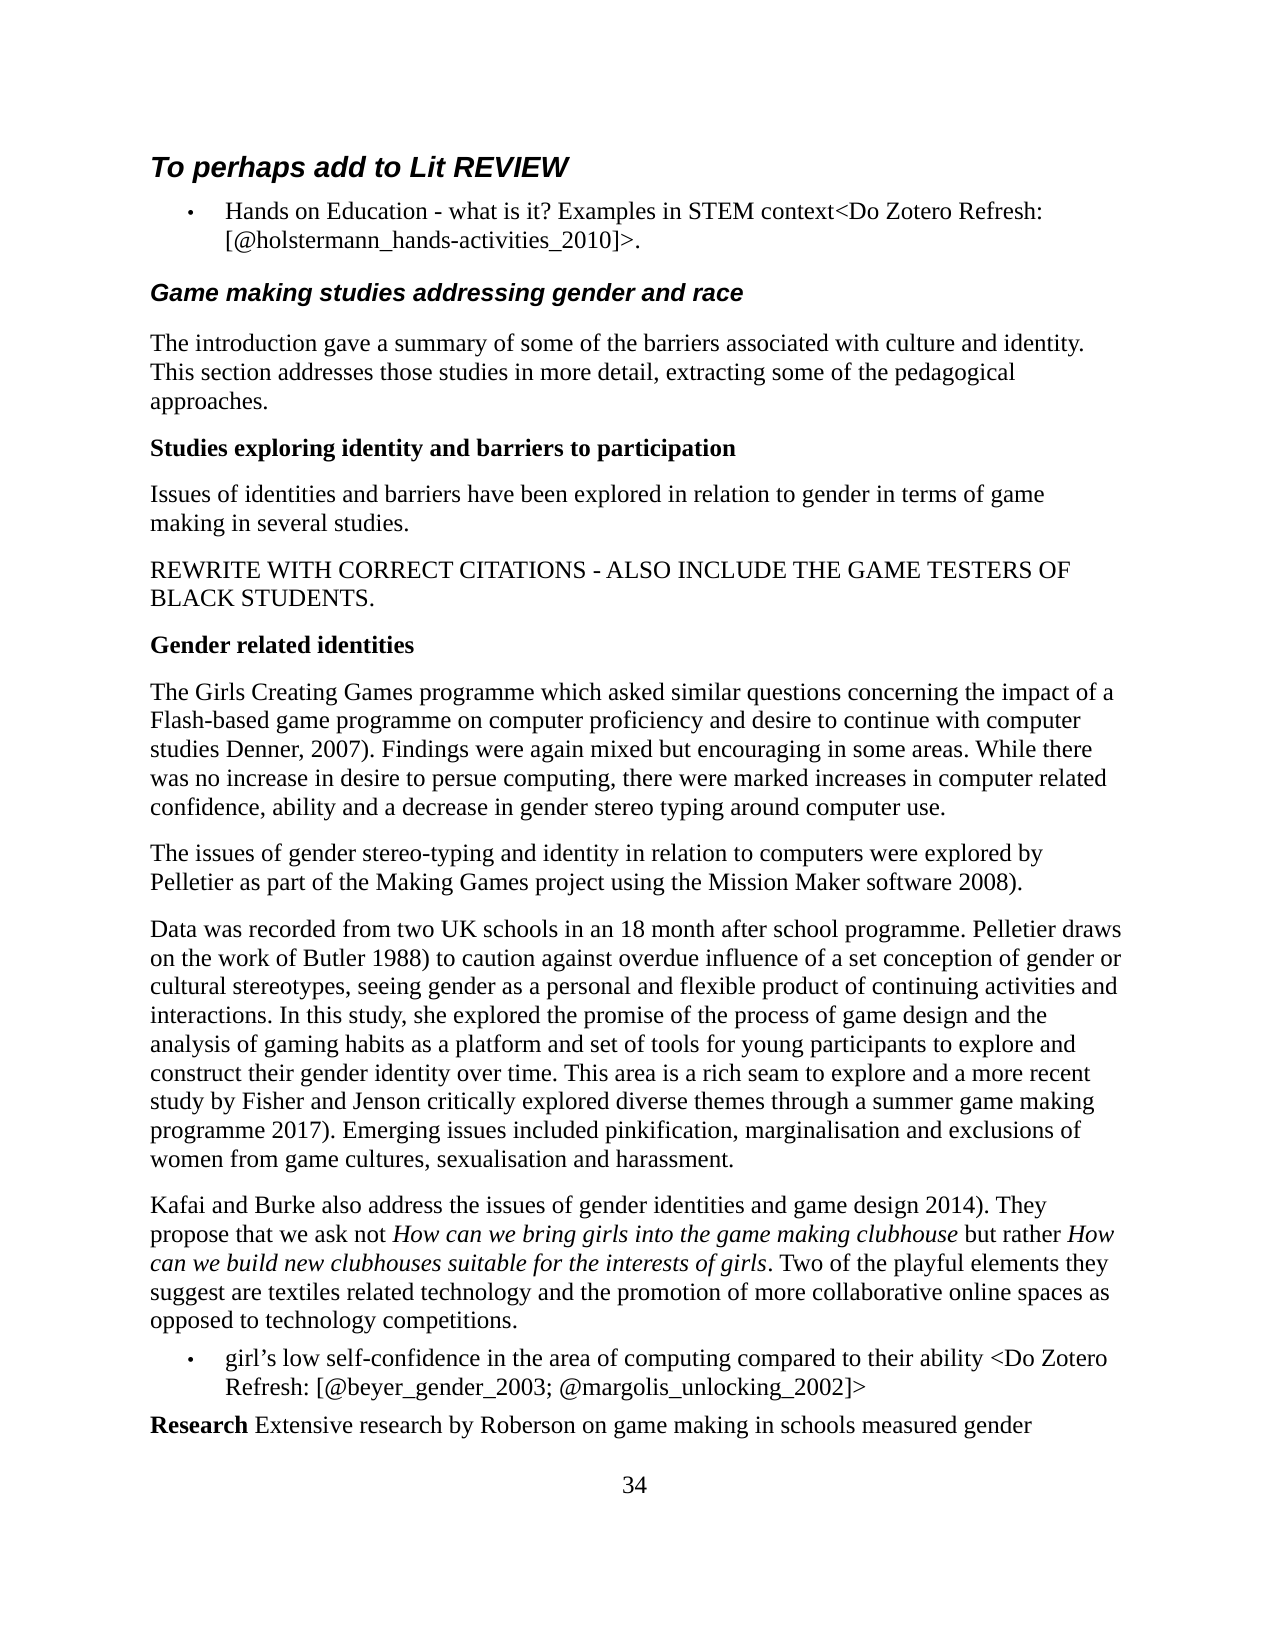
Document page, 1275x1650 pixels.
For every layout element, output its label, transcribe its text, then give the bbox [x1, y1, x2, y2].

text Studies exploring identity and barriers to participation [150, 433, 1125, 461]
text Kafai and Burke also address the issues of gender identities and game design 2014). They propose that we ask not How can we bring girls into the game making clubhouse but rather How can we build new clubhouses suitable for the interests of girls. Two of the playful elements they suggest are textiles related technology and the promotion of more collaborative online spaces as opposed to technology competitions. [150, 1191, 1125, 1334]
text Issues of identities and barriers have been explored in relation to gender in terms of game making in several studies. [150, 479, 1125, 537]
subtitle To perhaps add to Lit REVIEW [150, 150, 1125, 183]
text The Girls Creating Games programme which asked similar questions concerning the impact of a Flash-based game programme on computer proficiency and desire to continue with computer studies Denner, 2007). Findings were again mixed but encouraging in some areas. While there was no increase in desire to persue computing, there were marked increases in computer related confidence, ability and a decrease in gender stereo typing around computer use. [150, 677, 1125, 821]
list Hands on Education - what is it? Examples in STEM context<Do Zotero Refresh: [@holstermann_hands-activities_2010]>. [187, 196, 1125, 253]
list girl’s low self-confidence in the area of computing compared to their ability <Do Zotero Refresh: [@beyer_gender_2003; @margolis_unlocking_2002]> [187, 1343, 1125, 1401]
subtitle Game making studies addressing gender and race [150, 278, 1125, 307]
text Data was recorded from two UK schools in an 18 month after school programme. Pelletier draws on the work of Butler 1988) to caution against overdue influence of a set conception of gender or cultural stereotypes, seeing gender as a personal and flexible product of continuing activities and interactions. In this study, she explored the promise of the process of game design and the analysis of gaming habits as a platform and set of tools for young participants to explore and construct their gender identity over time. This area is a rich seam to explore and a more recent study by Fisher and Jenson critically explored diverse themes through a summer game making programme 2017). Emerging issues included pinkification, marginalisation and exclusions of women from game cultures, sexualisation and harassment. [150, 914, 1125, 1173]
text Gender related identities [150, 630, 1125, 659]
text The issues of gender stereo-typing and identity in relation to computers were explored by Pelletier as part of the Making Games project using the Mission Maker software 2008). [150, 838, 1125, 896]
text REWRITE WITH CORRECT CITATIONS - ALSO INCLUDE THE GAME TESTERS OF BLACK STUDENTS. [150, 555, 1125, 612]
text Research Extensive research by Roberson on game making in schools measured gender [150, 1410, 1125, 1438]
text The introduction gave a summary of some of the barriers associated with culture and identity. This section addresses those studies in more detail, extracting some of the pedagogical approaches. [150, 328, 1125, 415]
